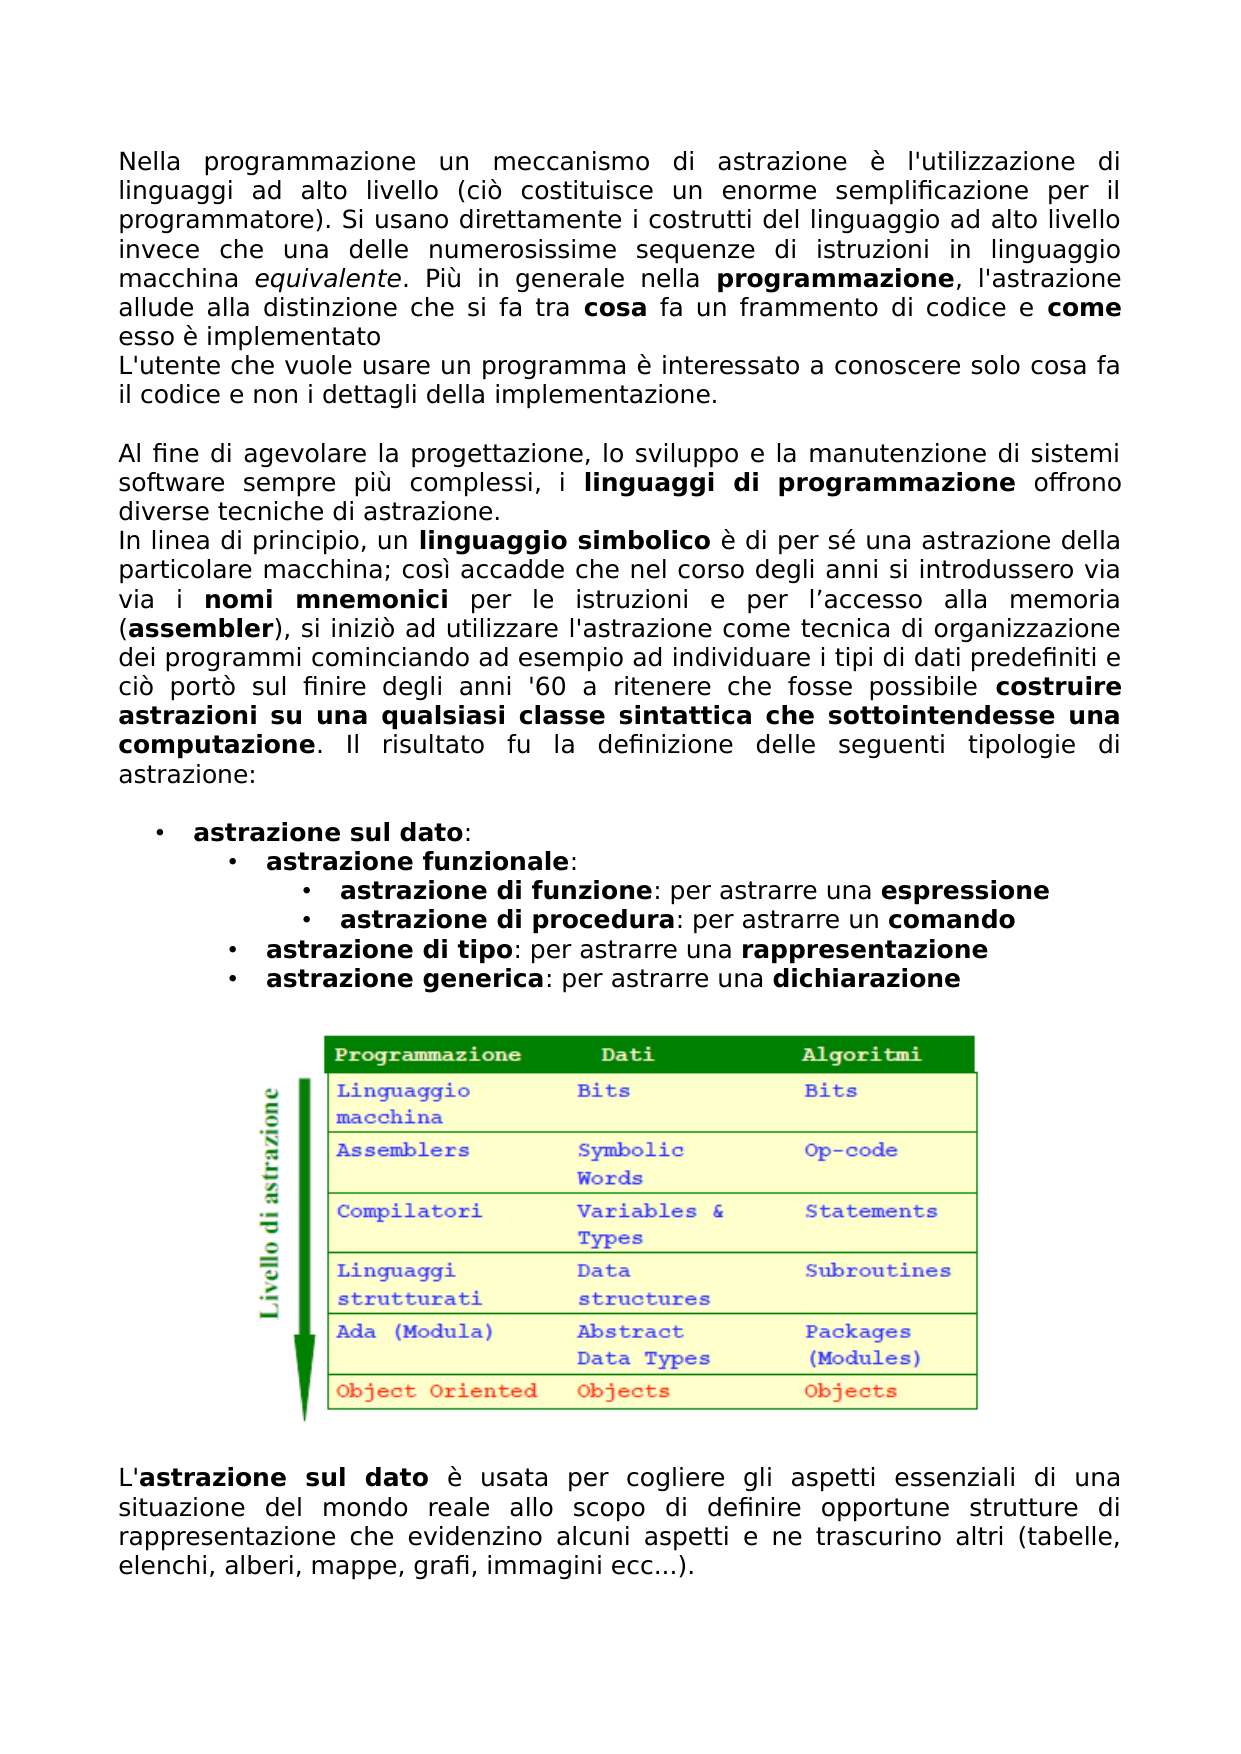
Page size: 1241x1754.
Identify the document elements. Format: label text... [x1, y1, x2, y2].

text L'utente che vuole usare un programma è interessato a conoscere solo cosa fa il codice e non i dettagli della implementazione. [118, 351, 1122, 410]
text L'astrazione sul dato è usata per cogliere gli aspetti essenziali di una situazione del mondo reale allo scopo di definire opportune strutture di rappresentazione che evidenzino alcuni aspetti e ne trascurino altri (tabelle, elenchi, alberi, mappe, grafi, immagini ecc...). [118, 1463, 1122, 1580]
list astrazione funzionale: [228, 847, 1122, 876]
list astrazione generica: per astrarre una dichiarazione [228, 964, 1122, 993]
list astrazione sul dato: [156, 818, 1122, 847]
text Al fine di agevolare la progettazione, lo sviluppo e la manutenzione di sistemi software sempre più complessi, i linguaggi di programmazione offrono diverse tecniche di astrazione. [118, 439, 1122, 526]
list astrazione di funzione: per astrarre una espressione [302, 876, 1122, 906]
list astrazione di tipo: per astrarre una rappresentazione [228, 935, 1122, 964]
text In linea di principio, un linguaggio simbolico è di per sé una astrazione della particolare macchina; così accadde che nel corso degli anni si introdussero via via i nomi mnemonici per le istruzioni e per l’accesso alla memoria (assembler), si iniziò ad utilizzare l'astrazione come tecnica di organizzazione dei programmi cominciando ad esempio ad individuare i tipi di dati predefiniti e ciò portò sul finire degli anni '60 a ritenere che fosse possibile costruire astrazioni su una qualsiasi classe sintattica che sottointendesse una computazione. Il risultato fu la definizione delle seguenti tipologie di astrazione: [118, 526, 1122, 789]
picture [251, 1022, 989, 1435]
list astrazione di procedura: per astrarre un comando [302, 906, 1122, 935]
text Nella programmazione un meccanismo di astrazione è l'utilizzazione di linguaggi ad alto livello (ciò costituisce un enorme semplificazione per il programmatore). Si usano direttamente i costrutti del linguaggio ad alto livello invece che una delle numerosissime sequenze di istruzioni in linguaggio macchina equivalente. Più in generale nella programmazione, l'astrazione allude alla distinzione che si fa tra cosa fa un frammento di codice e come esso è implementato [118, 147, 1122, 351]
